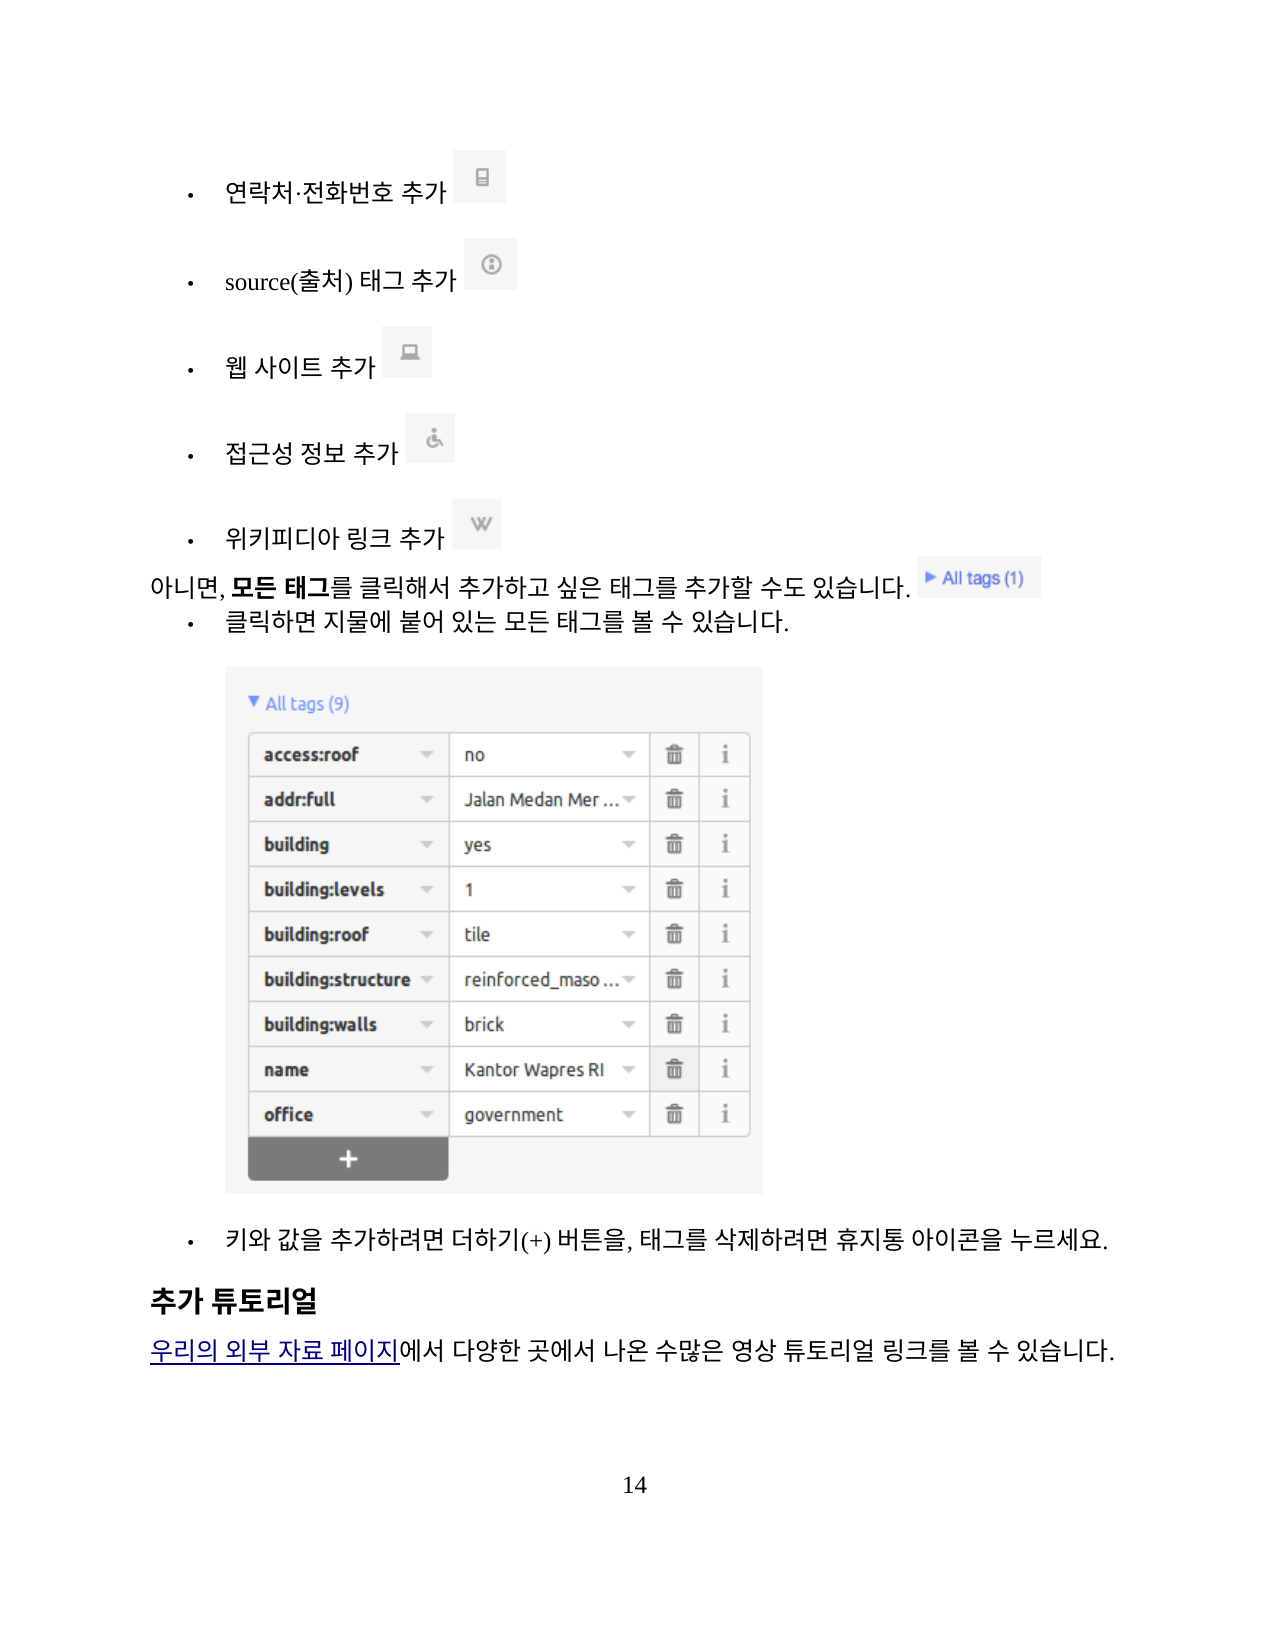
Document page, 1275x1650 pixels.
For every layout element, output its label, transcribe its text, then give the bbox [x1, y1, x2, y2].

list 클릭하면 지물에 붙어 있는 모든 태그를 볼 수 있습니다. [187, 605, 1125, 1223]
list 위키피디아 링크 추가 [187, 499, 1125, 556]
list 웹 사이트 추가 [187, 326, 1125, 413]
picture [451, 499, 502, 549]
picture [464, 238, 517, 290]
picture [405, 413, 455, 463]
subtitle 추가 튜토리얼 [150, 1282, 1125, 1321]
list source(출처) 태그 추가 [187, 239, 1125, 326]
text 우리의 외부 자료 페이지에서 다양한 곳에서 나온 수많은 영상 튜토리얼 링크를 볼 수 있습니다. [150, 1334, 1125, 1368]
picture [453, 150, 507, 203]
picture [225, 667, 763, 1194]
picture [917, 556, 1042, 598]
text 아니면, 모든 태그를 클릭해서 추가하고 싶은 태그를 추가할 수도 있습니다. [150, 556, 1125, 605]
picture [382, 326, 433, 378]
list 연락처·전화번호 추가 [187, 150, 1125, 239]
list 키와 값을 추가하려면 더하기(+) 버튼을, 태그를 삭제하려면 휴지통 아이콘을 누르세요. [187, 1223, 1125, 1257]
list 접근성 정보 추가 [187, 413, 1125, 499]
